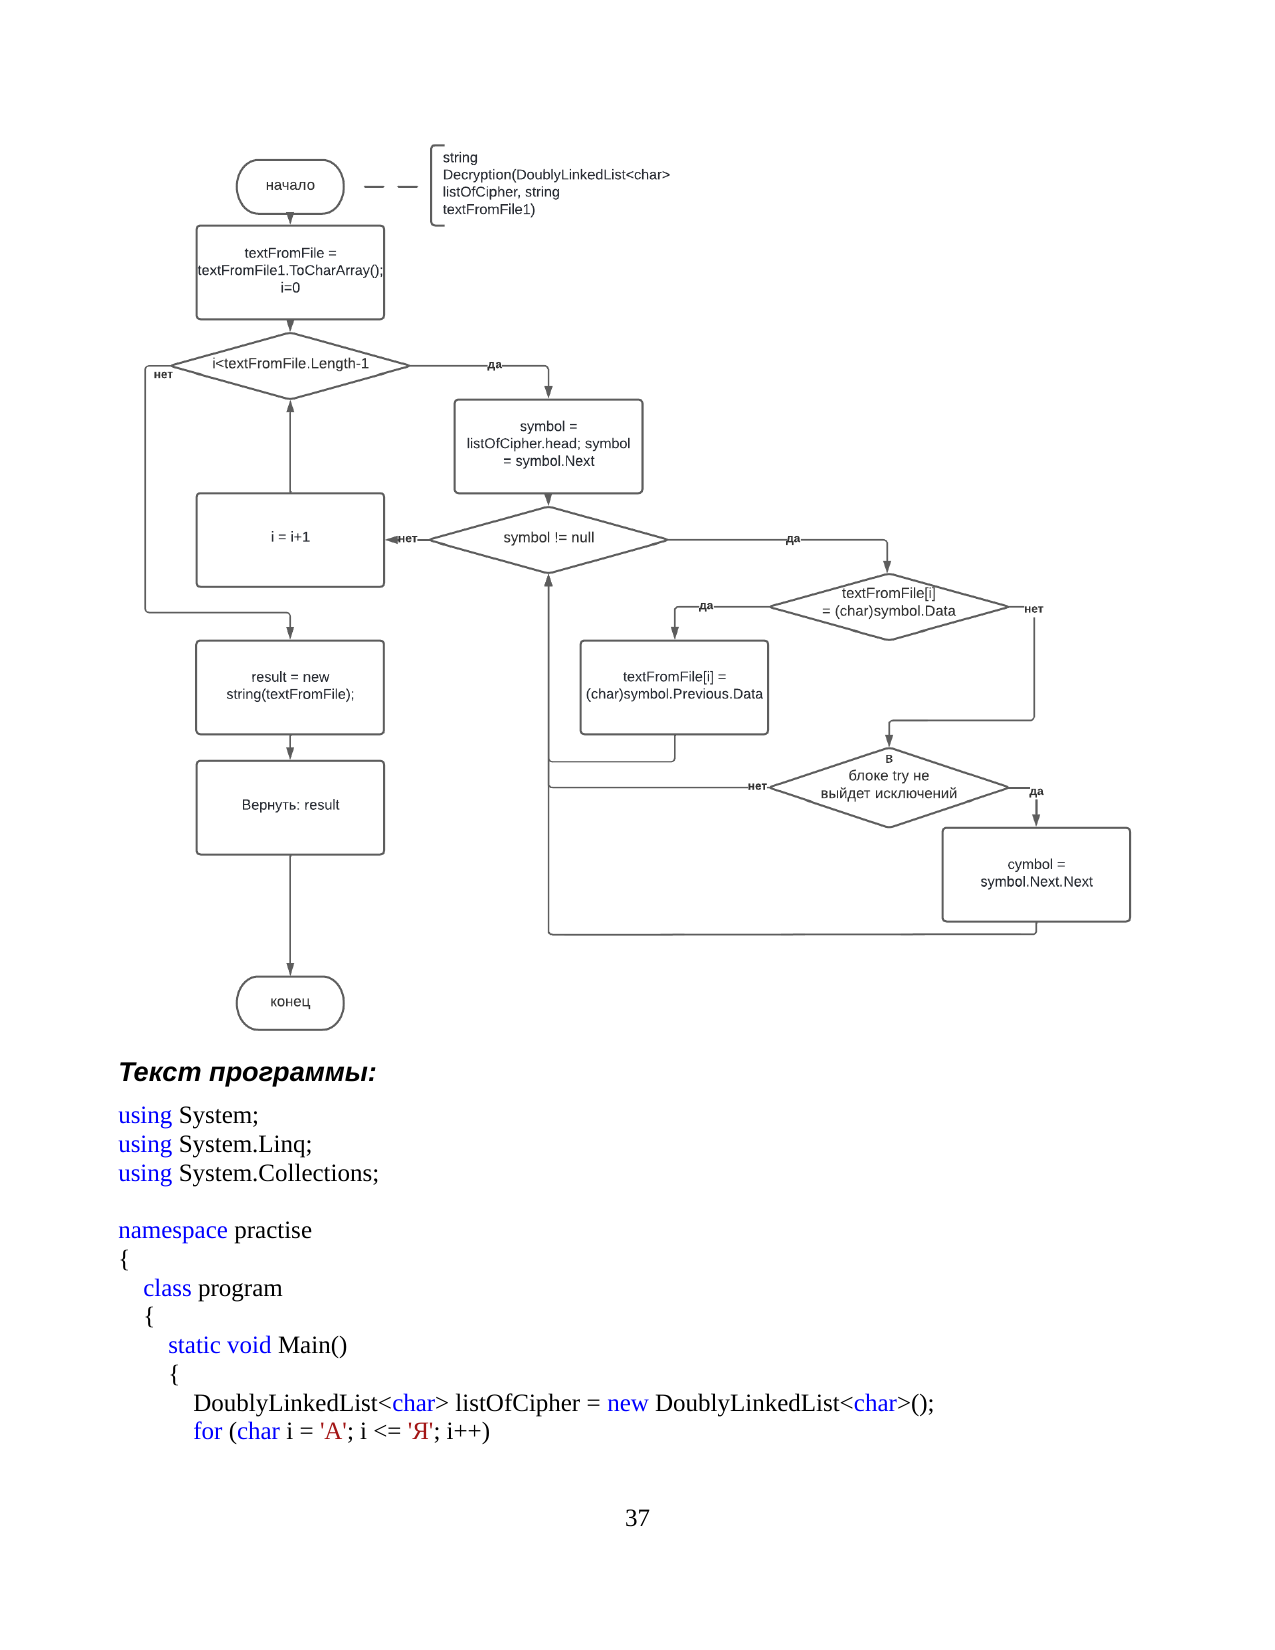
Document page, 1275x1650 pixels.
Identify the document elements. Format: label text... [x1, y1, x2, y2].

picture [118, 118, 1157, 1057]
text using System; using System.Linq; using System.Collections; namespace practise { class program { static void Main() { DoublyLinkedList<char> listOfCipher = new DoublyLinkedList<char>(); for (char i = 'А'; i <= 'Я'; i++) [118, 1100, 1157, 1445]
subtitle Текст программы: [118, 1057, 1157, 1088]
